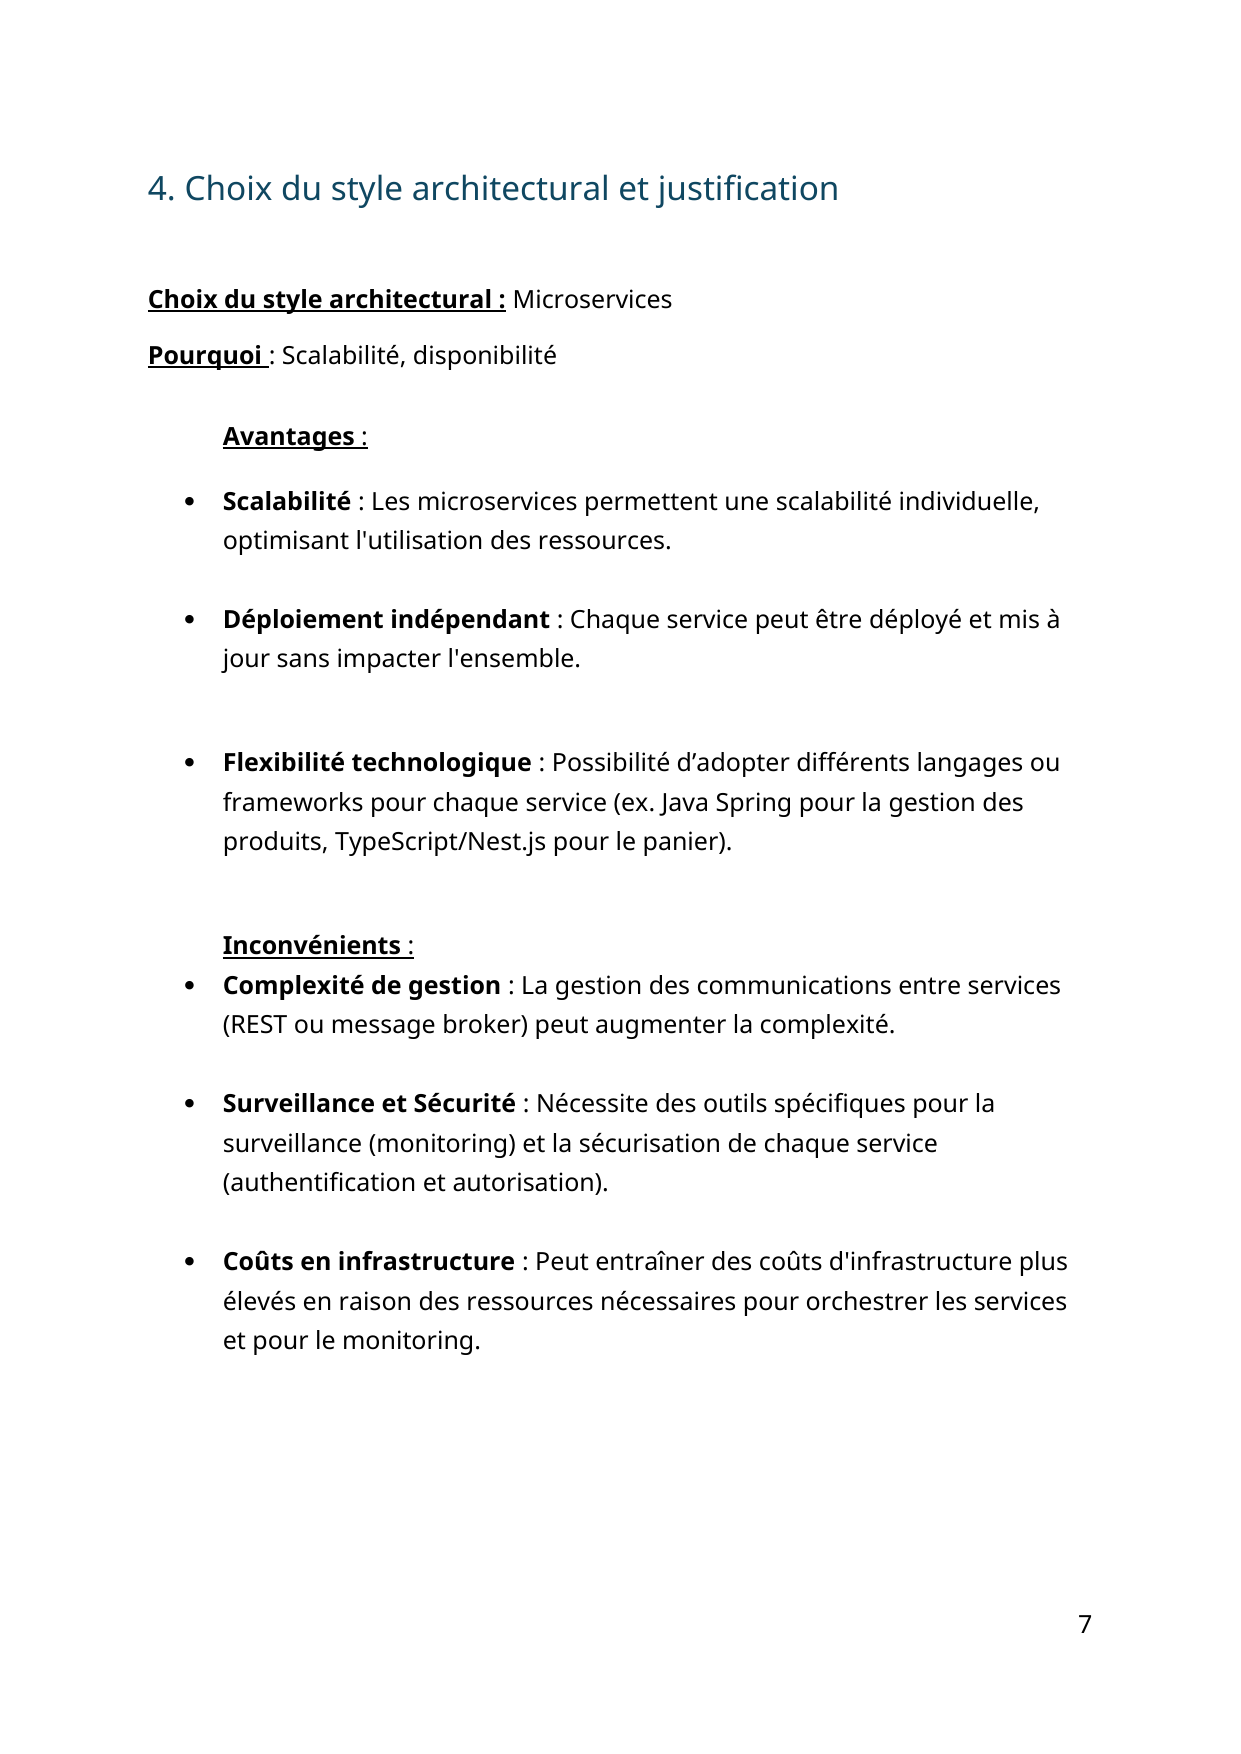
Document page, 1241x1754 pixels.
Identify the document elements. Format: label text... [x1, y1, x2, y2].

list Scalabilité : Les microservices permettent une scalabilité individuelle, optimisant l'utilisation des ressources. [185, 483, 1093, 557]
list Avantages : [223, 419, 1093, 453]
text Pourquoi : Scalabilité, disponibilité [148, 337, 1093, 372]
text Choix du style architectural : Microservices [148, 281, 1093, 315]
subtitle 4. Choix du style architectural et justification [148, 164, 1093, 210]
list Coûts en infrastructure : Peut entraîner des coûts d'infrastructure plus élevés en raison des ressources nécessaires pour orchestrer les services et pour le monitoring. [185, 1244, 1093, 1357]
list Surveillance et Sécurité : Nécessite des outils spécifiques pour la surveillance (monitoring) et la sécurisation de chaque service (authentification et autorisation). [185, 1086, 1093, 1199]
list Inconvénients : [223, 888, 1093, 962]
list Déploiement indépendant : Chaque service peut être déployé et mis à jour sans impacter l'ensemble. [185, 602, 1093, 675]
list Flexibilité technologique : Possibilité d’adopter différents langages ou frameworks pour chaque service (ex. Java Spring pour la gestion des produits, TypeScript/Nest.js pour le panier). [185, 745, 1093, 858]
list Complexité de gestion : La gestion des communications entre services (REST ou message broker) peut augmenter la complexité. [185, 967, 1093, 1041]
